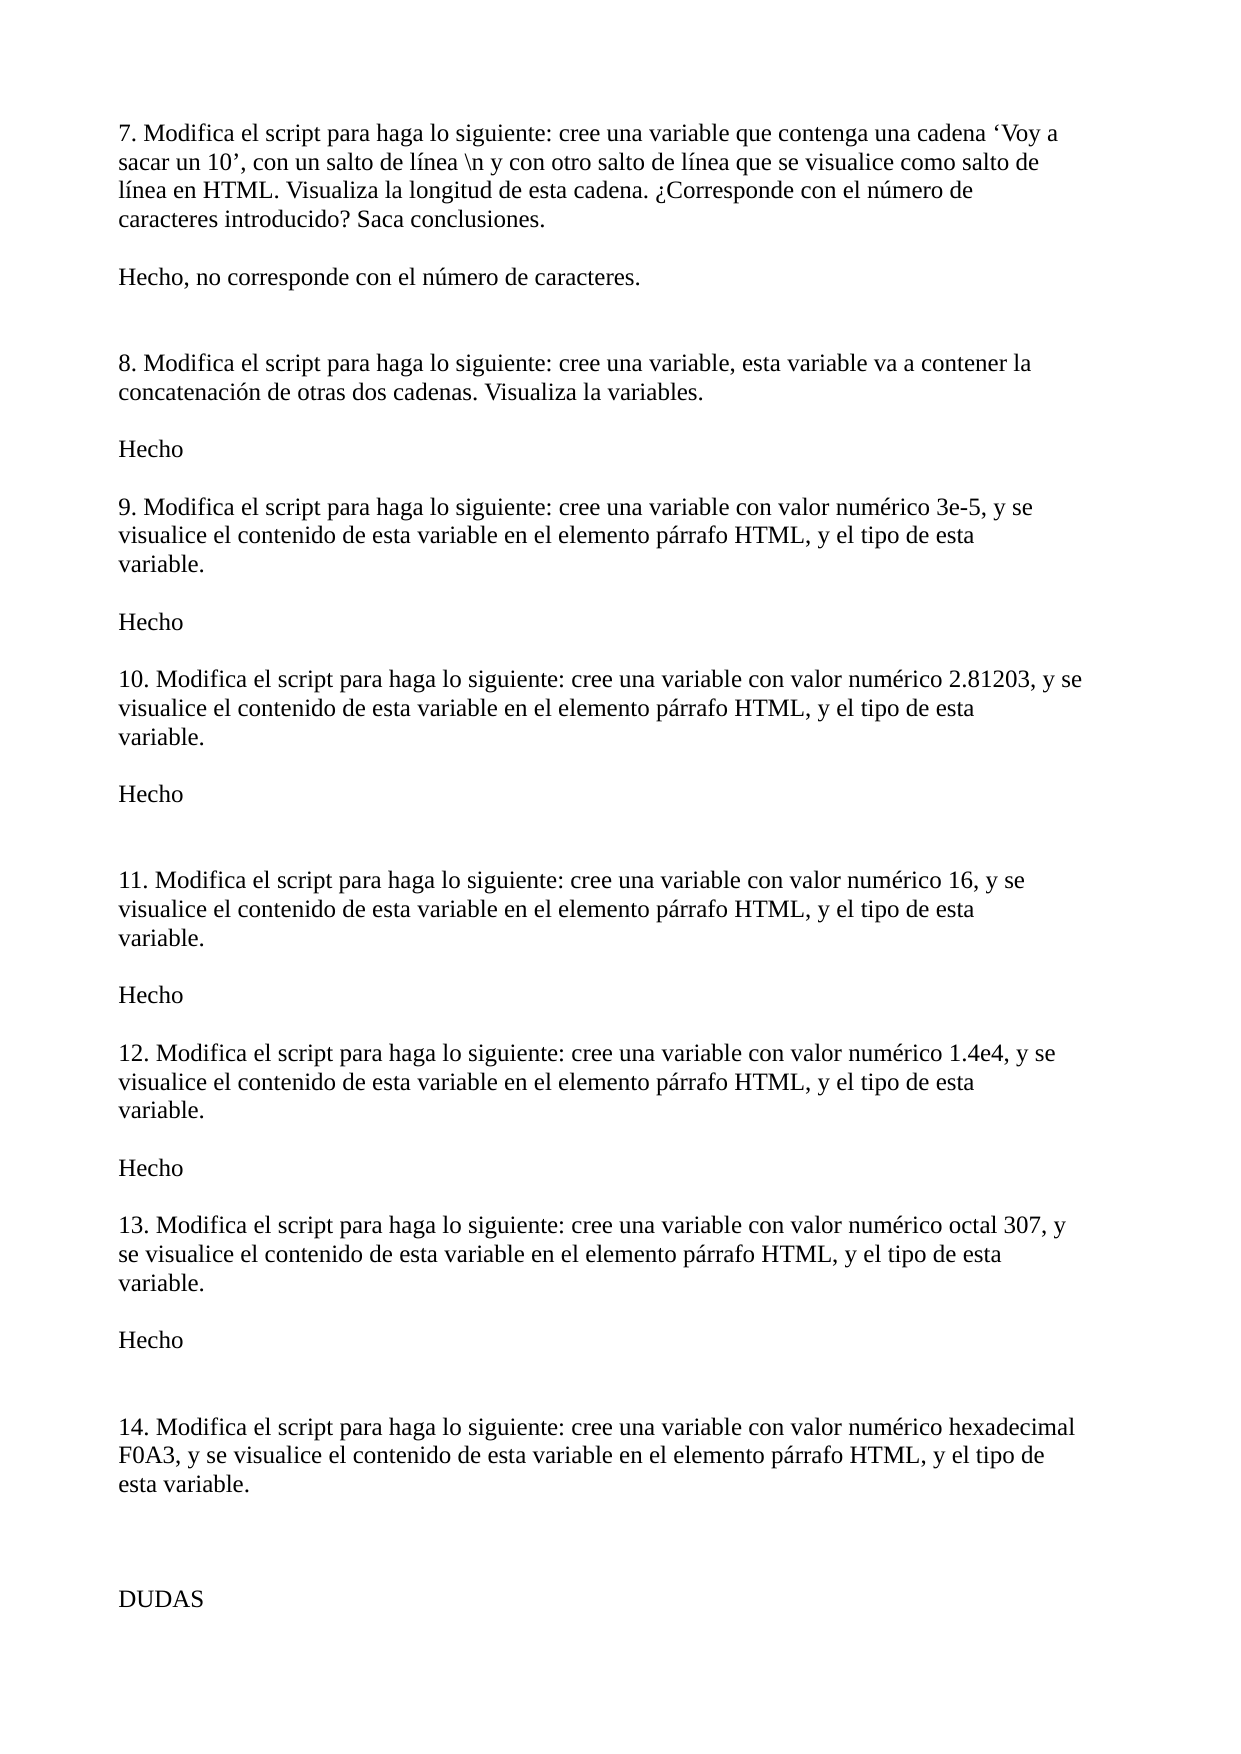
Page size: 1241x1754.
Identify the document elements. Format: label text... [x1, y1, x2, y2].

text Hecho [118, 981, 1122, 1009]
text Hecho [118, 1326, 1122, 1354]
text variable. [118, 923, 1122, 952]
text variable. [118, 722, 1122, 751]
text Hecho [118, 607, 1122, 636]
text 13. Modifica el script para haga lo siguiente: cree una variable con valor numérico octal 307, y [118, 1211, 1122, 1239]
text variable. [118, 549, 1122, 578]
text caracteres introducido? Saca conclusiones. [118, 204, 1122, 233]
text 11. Modifica el script para haga lo siguiente: cree una variable con valor numérico 16, y se [118, 866, 1122, 894]
text variable. [118, 1268, 1122, 1297]
text se visualice el contenido de esta variable en el elemento párrafo HTML, y el tipo de esta [118, 1239, 1122, 1268]
text concatenación de otras dos cadenas. Visualiza la variables. [118, 377, 1122, 406]
text visualice el contenido de esta variable en el elemento párrafo HTML, y el tipo de esta [118, 521, 1122, 549]
text línea en HTML. Visualiza la longitud de esta cadena. ¿Corresponde con el número de [118, 176, 1122, 204]
text 12. Modifica el script para haga lo siguiente: cree una variable con valor numérico 1.4e4, y se [118, 1038, 1122, 1067]
text Hecho [118, 779, 1122, 808]
text DUDAS [118, 1584, 1122, 1613]
text visualice el contenido de esta variable en el elemento párrafo HTML, y el tipo de esta [118, 693, 1122, 722]
text 9. Modifica el script para haga lo siguiente: cree una variable con valor numérico 3e-5, y se [118, 492, 1122, 521]
text sacar un 10’, con un salto de línea \n y con otro salto de línea que se visualice como salto de [118, 147, 1122, 176]
text esta variable. [118, 1469, 1122, 1498]
text 8. Modifica el script para haga lo siguiente: cree una variable, esta variable va a contener la [118, 348, 1122, 377]
text F0A3, y se visualice el contenido de esta variable en el elemento párrafo HTML, y el tipo de [118, 1441, 1122, 1469]
text Hecho [118, 1153, 1122, 1182]
text 14. Modifica el script para haga lo siguiente: cree una variable con valor numérico hexadecimal [118, 1412, 1122, 1441]
text visualice el contenido de esta variable en el elemento párrafo HTML, y el tipo de esta [118, 894, 1122, 923]
text Hecho [118, 434, 1122, 463]
text 10. Modifica el script para haga lo siguiente: cree una variable con valor numérico 2.81203, y se [118, 664, 1122, 693]
text visualice el contenido de esta variable en el elemento párrafo HTML, y el tipo de esta [118, 1067, 1122, 1096]
text Hecho, no corresponde con el número de caracteres. [118, 262, 1122, 291]
text 7. Modifica el script para haga lo siguiente: cree una variable que contenga una cadena ‘Voy a [118, 118, 1122, 147]
text variable. [118, 1096, 1122, 1124]
